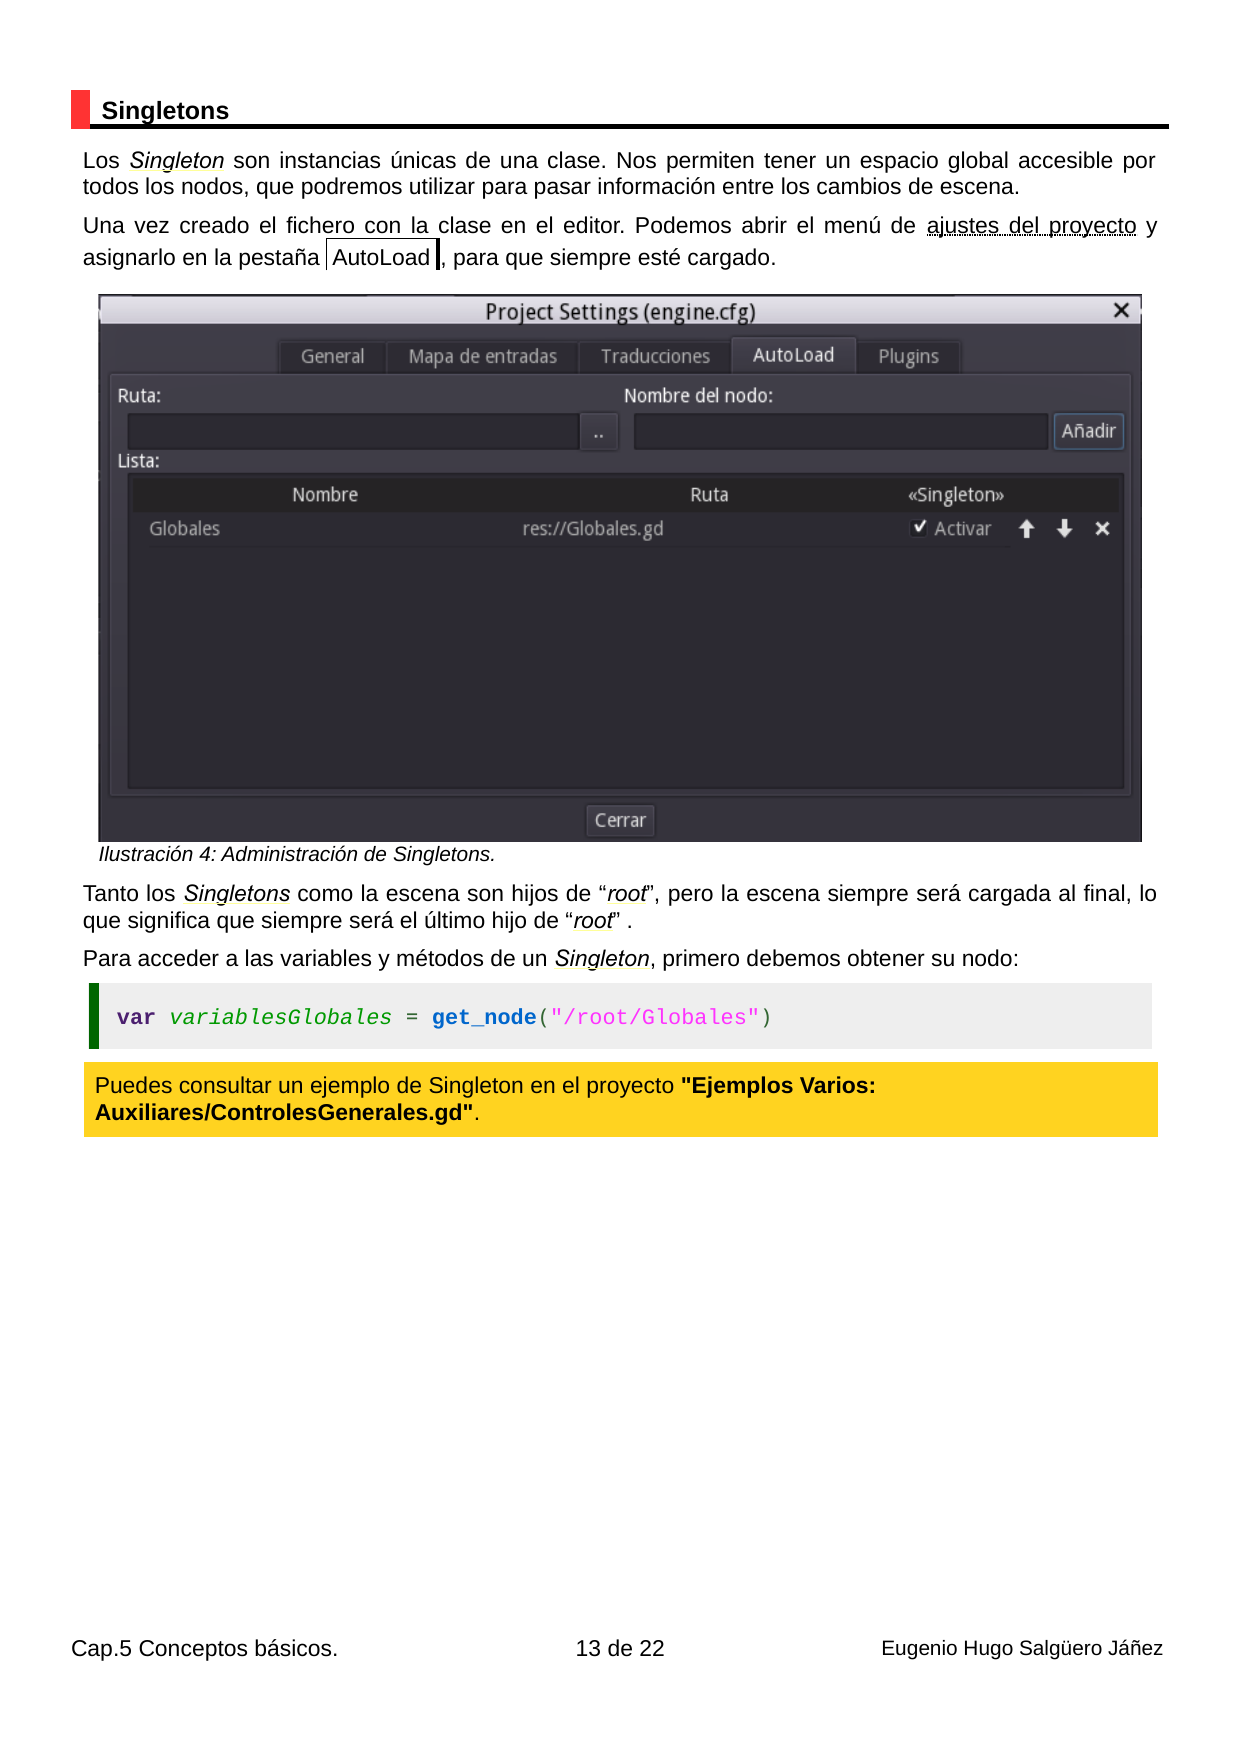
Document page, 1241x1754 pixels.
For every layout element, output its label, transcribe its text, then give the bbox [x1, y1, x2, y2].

text Ilustración 4: Administración de Singletons. [98, 842, 1142, 865]
text Tanto los Singletons como la escena son hijos de “root”, pero la escena siempre será cargada al final, lo que significa que siempre será el último hijo de “root” . [83, 282, 1158, 933]
text Los Singleton son instancias únicas de una clase. Nos permiten tener un espacio global accesible por todos los nodos, que podremos utilizar para pasar información entre los cambios de escena. [83, 147, 1158, 200]
text Puedes consultar un ejemplo de Singleton en el proyecto "Ejemplos Varios: Auxiliares/ControlesGenerales.gd". [84, 1062, 1158, 1137]
subtitle Singletons [90, 90, 1169, 124]
text var variablesGlobales = get_node("/root/Globales") [99, 983, 1152, 1049]
text Una vez creado el fichero con la clase en el editor. Podemos abrir el menú de ajustes del proyecto y asignarlo en la pestaña AutoLoad, para que siempre esté cargado. [83, 212, 1158, 270]
picture [98, 294, 1142, 842]
text Para acceder a las variables y métodos de un Singleton, primero debemos obtener su nodo: [83, 945, 1158, 971]
